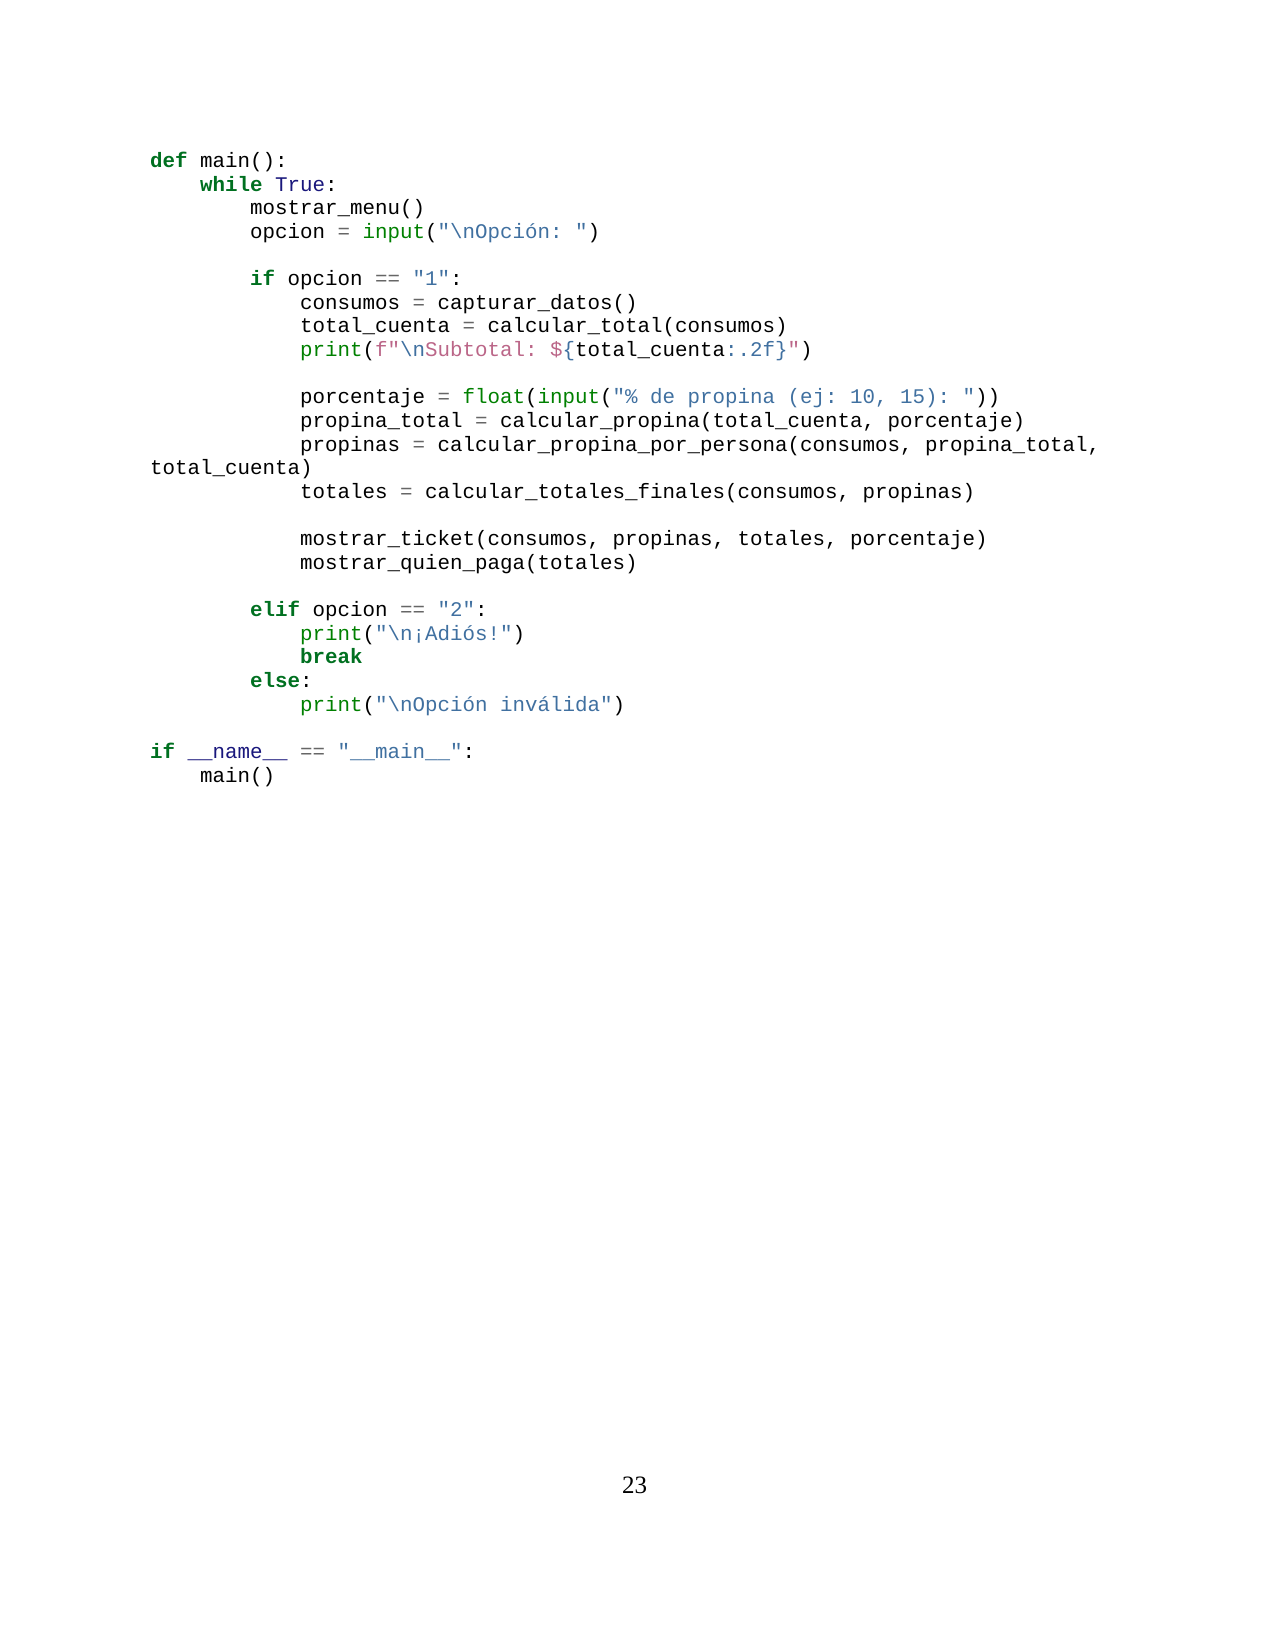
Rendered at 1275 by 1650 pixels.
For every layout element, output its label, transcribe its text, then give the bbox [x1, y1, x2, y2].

text propinas = calcular_propina_por_persona(consumos, propina_total, total_cuenta) [150, 434, 1125, 481]
text else: [150, 670, 1125, 694]
text print("\n¡Adiós!") [150, 623, 1125, 647]
text while True: [150, 174, 1125, 197]
text porcentaje = float(input("% de propina (ej: 10, 15): ")) [150, 386, 1125, 410]
text main() [150, 765, 1125, 788]
text if opcion == "1": [150, 268, 1125, 292]
text elif opcion == "2": [150, 599, 1125, 623]
text def main(): [150, 150, 1125, 174]
text if __name__ == "__main__": [150, 741, 1125, 765]
text propina_total = calcular_propina(total_cuenta, porcentaje) [150, 410, 1125, 434]
text consumos = capturar_datos() [150, 292, 1125, 316]
text mostrar_menu() [150, 197, 1125, 221]
text print("\nOpción inválida") [150, 694, 1125, 717]
text totales = calcular_totales_finales(consumos, propinas) [150, 481, 1125, 505]
text total_cuenta = calcular_total(consumos) [150, 316, 1125, 339]
text break [150, 647, 1125, 670]
text print(f"\nSubtotal: ${total_cuenta:.2f}") [150, 339, 1125, 363]
text mostrar_quien_paga(totales) [150, 552, 1125, 576]
text opcion = input("\nOpción: ") [150, 221, 1125, 244]
text mostrar_ticket(consumos, propinas, totales, porcentaje) [150, 528, 1125, 552]
